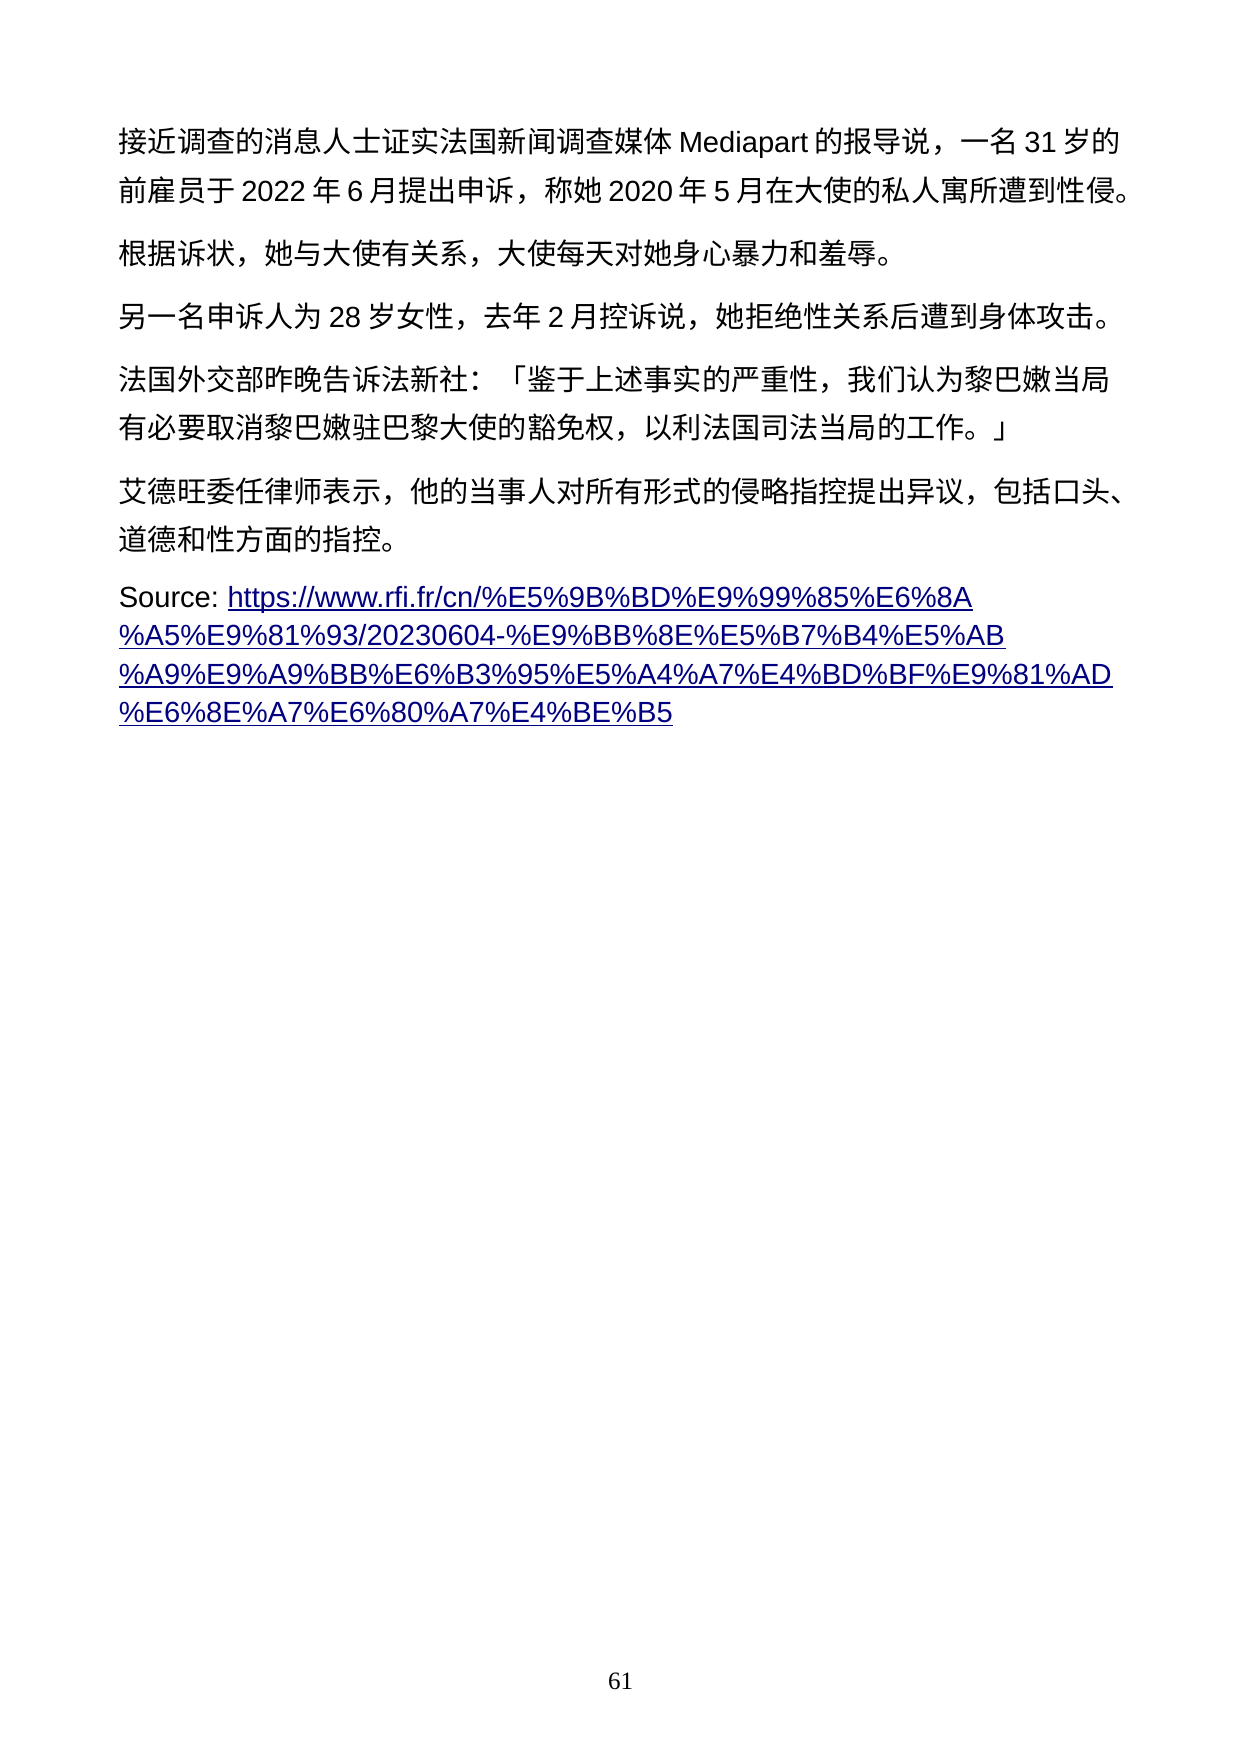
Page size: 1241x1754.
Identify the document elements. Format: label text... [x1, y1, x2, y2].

text Source: https://www.rfi.fr/cn/%E5%9B%BD%E9%99%85%E6%8A%A5%E9%81%93/20230604-%E9%BB%8E%E5%B7%B4%E5%AB%A9%E9%A9%BB%E6%B3%95%E5%A4%A7%E4%BD%BF%E9%81%AD%E6%8E%A7%E6%80%A7%E4%BE%B5 [118, 580, 1122, 729]
text 另一名申诉人为28岁女性，去年2月控诉说，她拒绝性关系后遭到身体攻击。 [118, 293, 1122, 336]
text 艾德旺委任律师表示，他的当事人对所有形式的侵略指控提出异议，包括口头、道德和性方面的指控。 [118, 468, 1122, 559]
text 根据诉状，她与大使有关系，大使每天对她身心暴力和羞辱。 [118, 230, 1122, 272]
text 法国外交部昨晚告诉法新社：「鉴于上述事实的严重性，我们认为黎巴嫩当局有必要取消黎巴嫩驻巴黎大使的豁免权，以利法国司法当局的工作。」 [118, 356, 1122, 447]
text 接近调查的消息人士证实法国新闻调查媒体Mediapart的报导说，一名31岁的前雇员于2022年6月提出申诉，称她2020年5月在大使的私人寓所遭到性侵。 [118, 118, 1122, 209]
